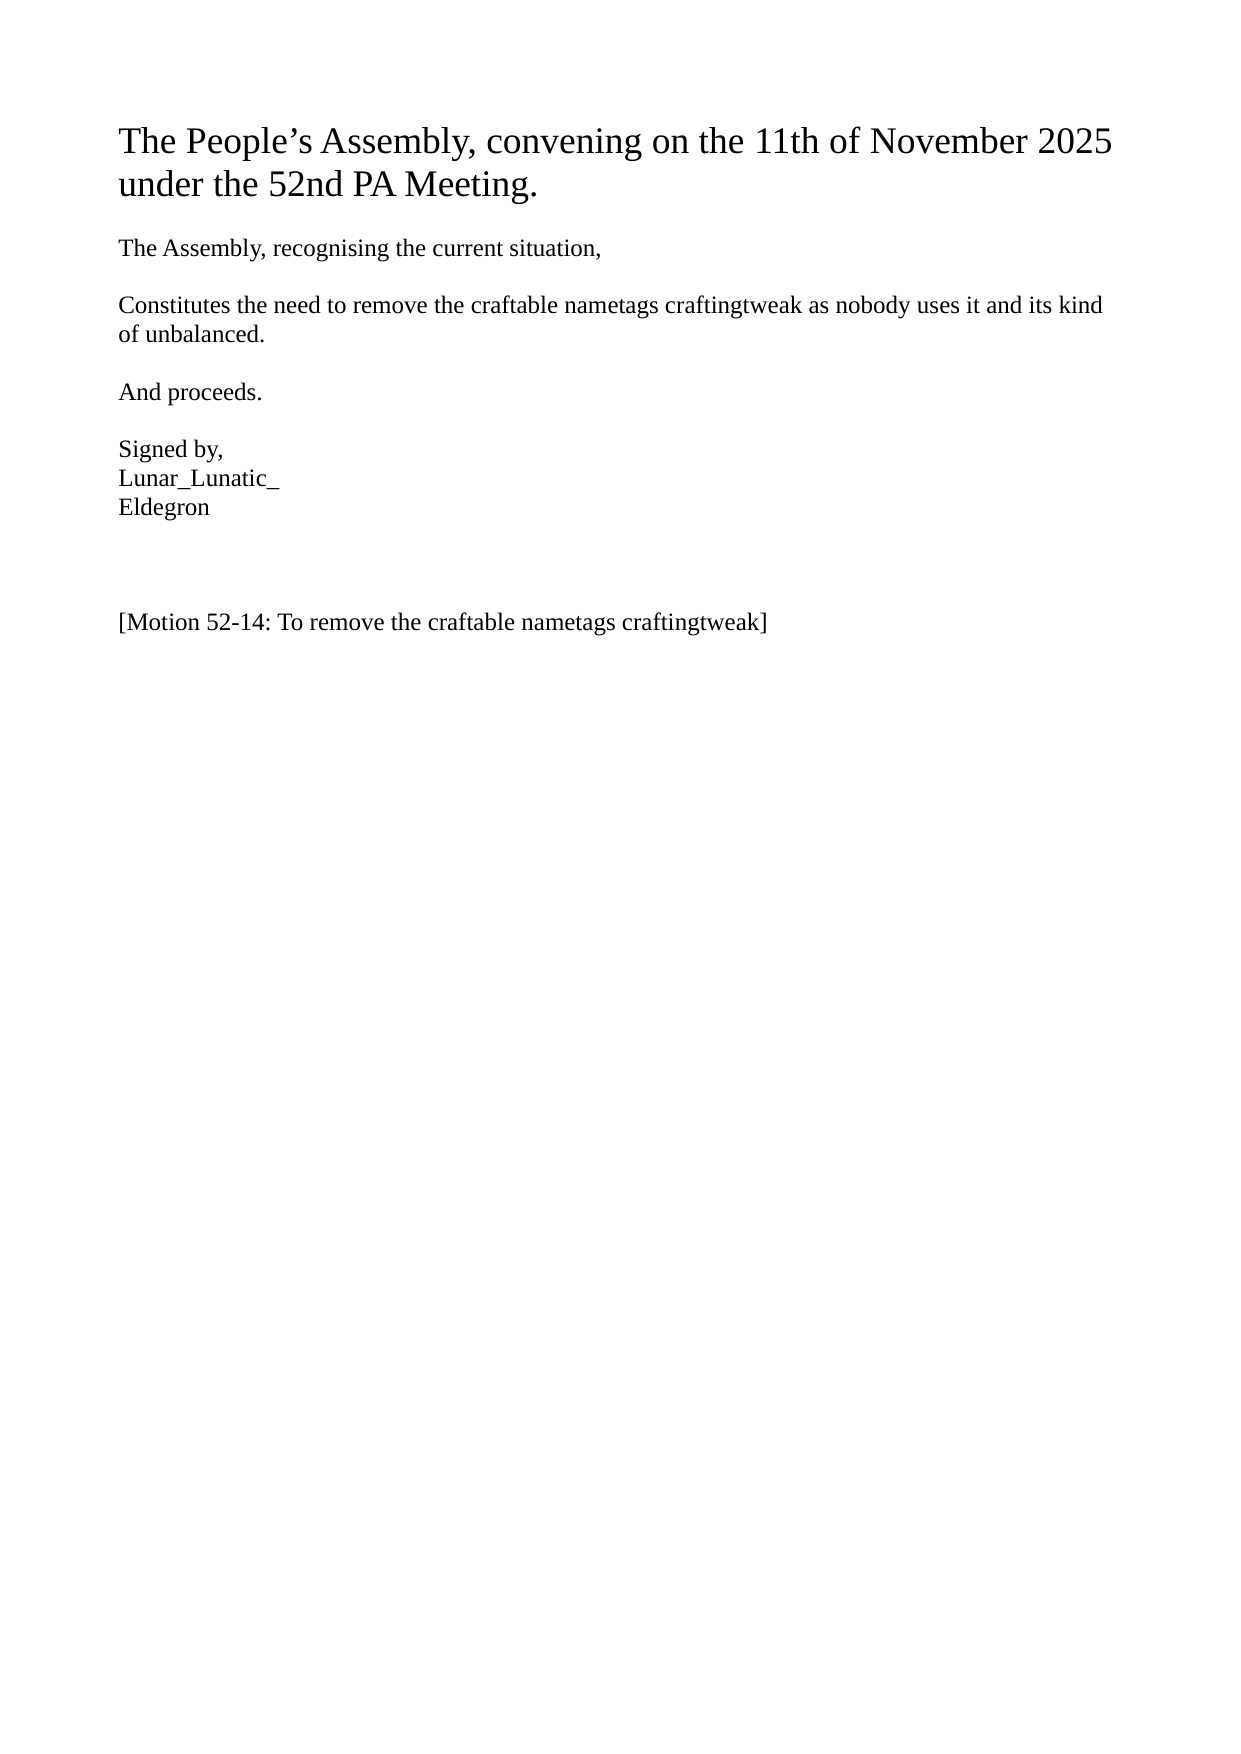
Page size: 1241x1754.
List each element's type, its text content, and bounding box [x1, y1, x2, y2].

text Constitutes the need to remove the craftable nametags craftingtweak as nobody uses it and its kind of unbalanced. [118, 291, 1122, 348]
text The People’s Assembly, convening on the 11th of November 2025 under the 52nd PA Meeting. [118, 118, 1122, 204]
text Eldegron [118, 492, 1122, 521]
text And proceeds. [118, 377, 1122, 406]
text Lunar_Lunatic_ [118, 463, 1122, 492]
text The Assembly, recognising the current situation, [118, 233, 1122, 262]
text [Motion 52-14: To remove the craftable nametags craftingtweak] [118, 607, 1122, 636]
text Signed by, [118, 434, 1122, 463]
